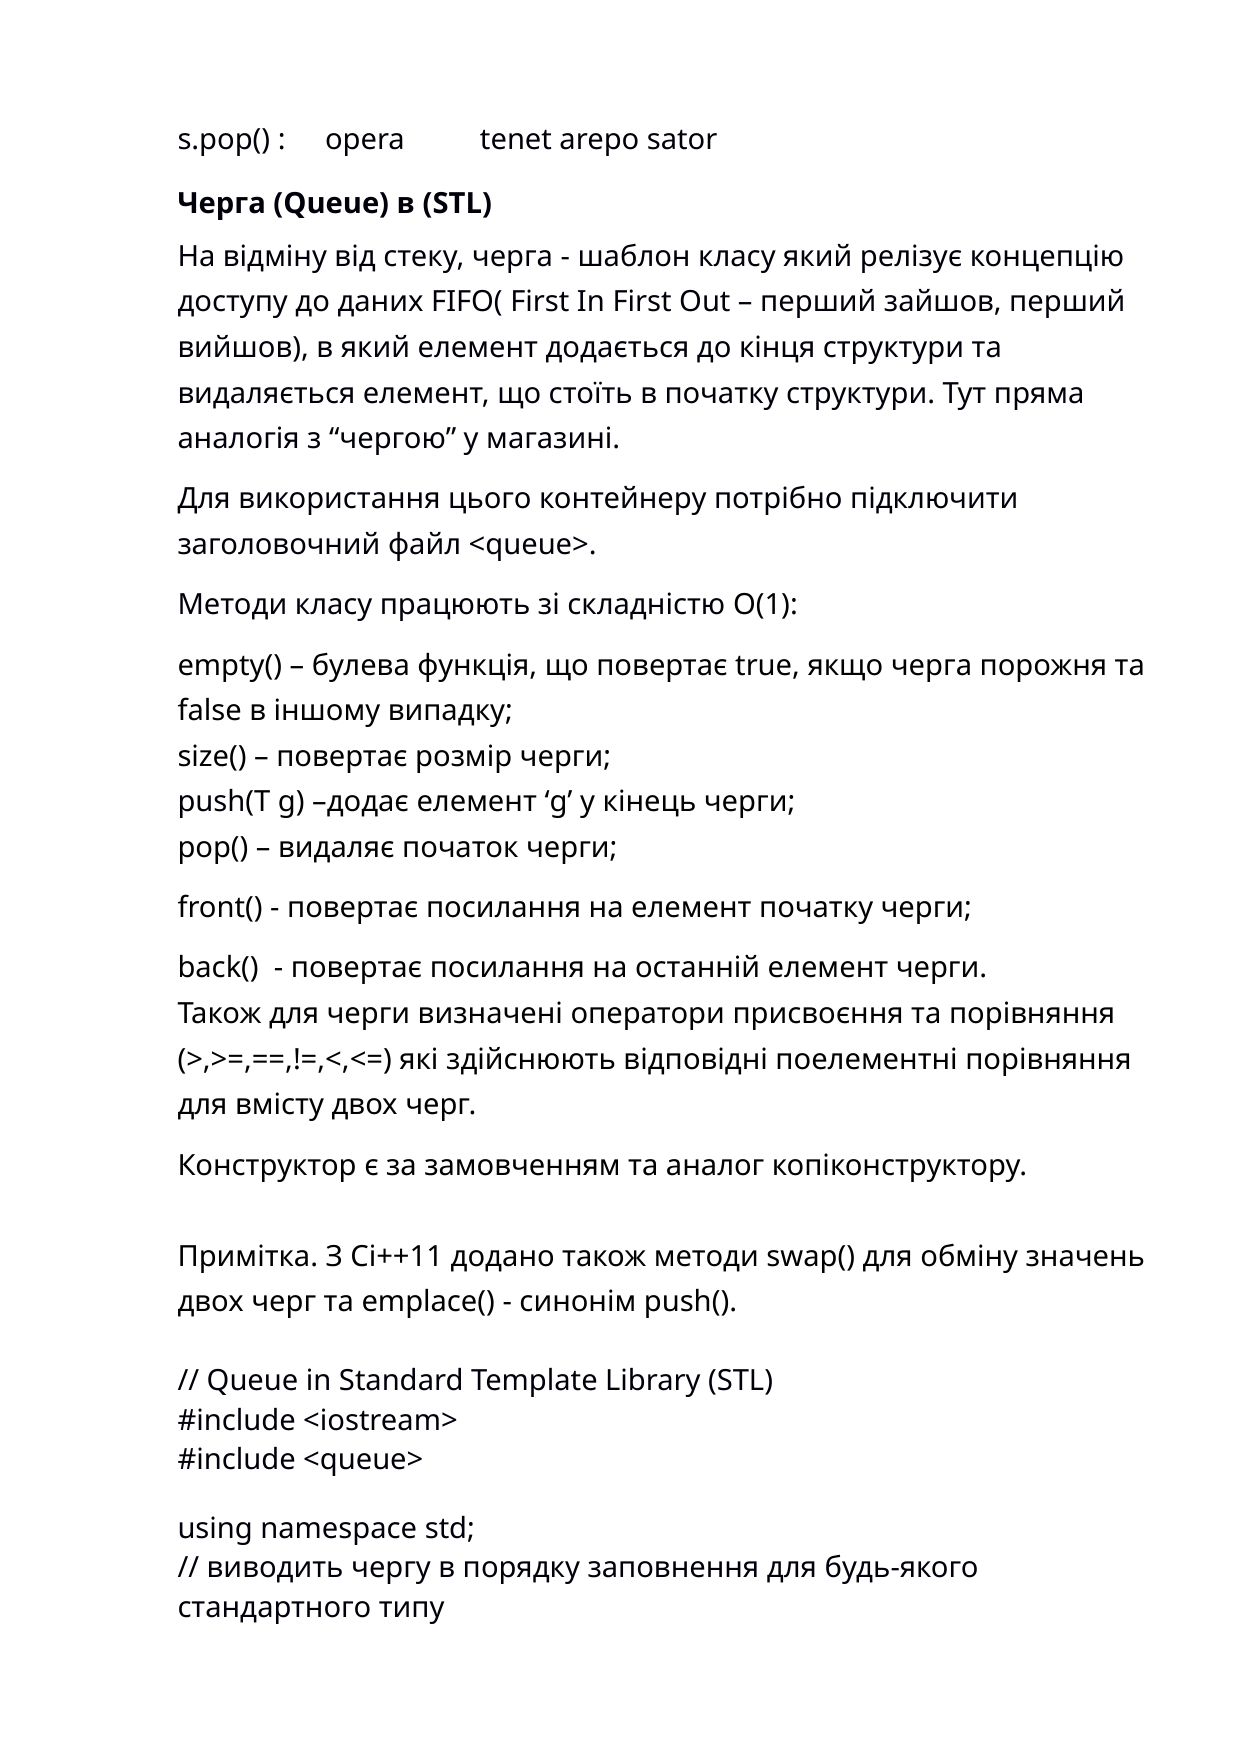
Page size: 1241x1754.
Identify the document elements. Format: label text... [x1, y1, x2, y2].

text // Queue in Standard Template Library (STL) [177, 1359, 1152, 1399]
text #include <queue> [177, 1439, 1152, 1478]
text front() - повертає посилання на елемент початку черги; [177, 886, 1152, 926]
subtitle Черга (Queue) в (STL) [177, 183, 1152, 222]
text // виводить чергу в порядку заповнення для будь-якого стандартного типу [177, 1547, 1152, 1626]
text На відміну від стеку, черга - шаблон класу який релізує концепцію доступу до даних FIFO( First In First Out – перший зайшов, перший вийшов), в який елемент додається до кінця структури та видаляється елемент, що стоїть в початку структури. Тут пряма аналогія з “чергою” у магазині. [177, 235, 1152, 457]
text Також для черги визначені оператори присвоєння та порівняння (>,>=,==,!=,<,<=) які здійснюють відповідні поелементні порівняння для вмісту двох черг. [177, 992, 1152, 1123]
text empty() – булева функція, що повертає true, якщо черга порожня та false в іншому випадку; size() – повертає розмір черги; push(T g) –додає елемент ‘g’ у кінець черги; pop() – видаляє початок черги; [177, 644, 1152, 866]
text Методи класу працюють зі складністю O(1): [177, 583, 1152, 623]
text #include <iostream> [177, 1399, 1152, 1439]
text back() - повертає посилання на останній елемент черги. [177, 947, 1152, 986]
text s.pop() : opera tenet arepo sator [177, 118, 1152, 158]
text using namespace std; [177, 1507, 1152, 1547]
text Конструктор є за замовченням та аналог копіконструктору. [177, 1144, 1152, 1183]
text Для використання цього контейнеру потрібно підключити заголовочний файл <queue>. [177, 478, 1152, 563]
text Примітка. З Сі++11 додано також методи swap() для обміну значень двох черг та emplace() - синонім push(). [177, 1235, 1152, 1320]
